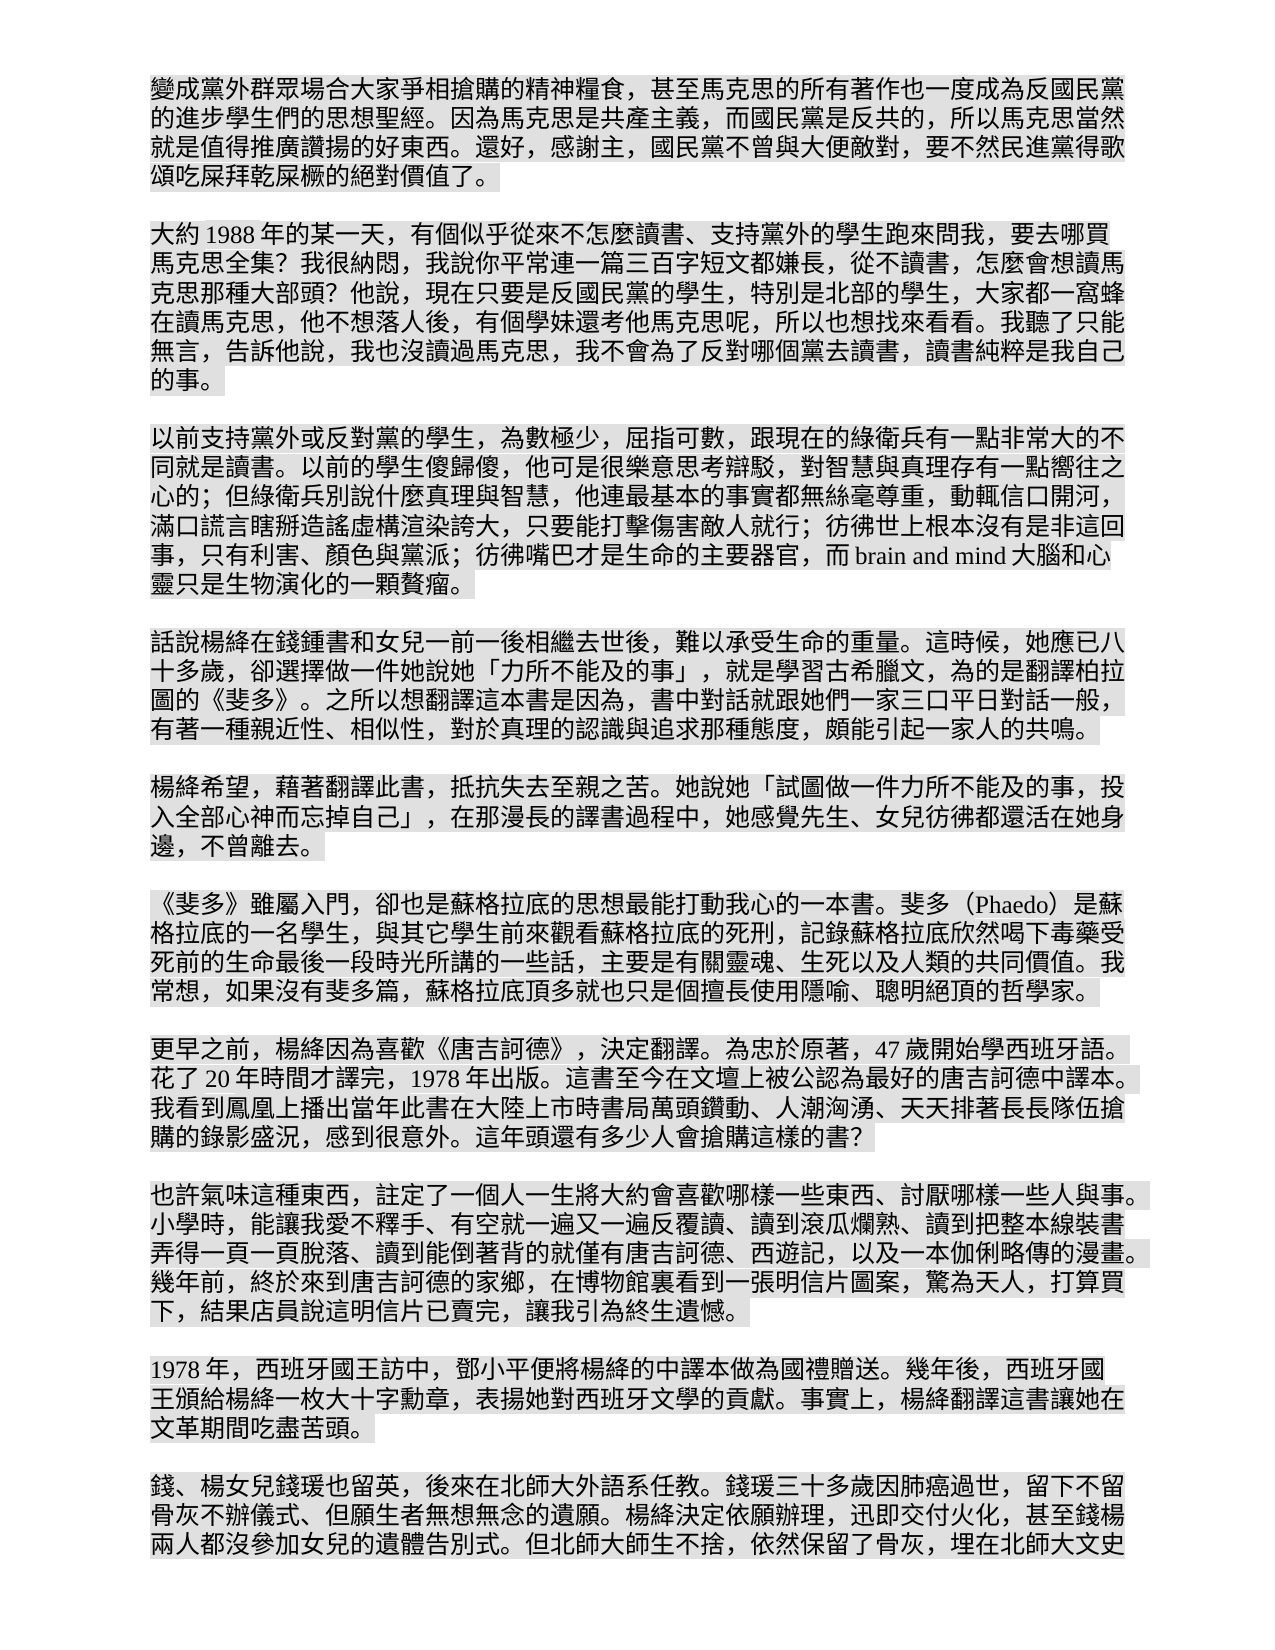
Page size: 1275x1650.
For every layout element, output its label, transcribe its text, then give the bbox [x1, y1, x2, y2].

text 人在外面，時間零碎，全是用手機斷斷續續寫的，想到什麼說什麼，上下沒個銜接。 比較起來，我對紅衛兵的敬意還要比綠色生物高出許多。大陸最近有個事業有成的紅衛兵，來到她高中校長的墳前懺悔，媒體普遍報導了這件事。那位校長在文革中被紅衛兵給活活弄死。 前些日子錄鳳凰時不小心看到錢鍾書與楊絳，只看了一小段，因我依然努力持續堅決抗拒接觸鳳凰的節目，只錄而不看，打算留給後人看，因為我還想剛強地活著。除了「冷暖人生」，「我的中國心」也是我的最愛之一。 錢鍾書和他太太楊絳文革中都被批鬥，戴上寫著「牛鬼蛇神」的白高帽盡情羞辱。若我沒記錯，錢鍾書和楊絳一同在牛津唸大學部，畢業後又轉往巴黎大學。就當年的政治台詞來講，估計就是中了資產階級西方帝國主義的毒。 有一回，楊絳被掐著脖子硬拖上臺戴白高帽接受人民逐條公審思想罪狀，錢鍾書當下擠出人群，不忍心在台下看。事後，楊絳非但沒有提起當時委屈，反倒說她覺得這些小孩（指紅衛兵）就像披著狼皮的羊，說他們內心是善良的。 對於仇人的這點胸襟，我倒是沒有。但是對於那些蠢血沸騰不擇手段的人，厭惡與輕蔑之餘，我對他們依然還帶著一點憐憫。同時我也能體會，就如夏目漱石所說，一個罪犯，若他能完整敘述自己過往人生整個歷程，毫無遺漏地描繪所有真實，那麼，不管他犯下的罪行如何巨大，所有罪惡將無法成立。法律刑罰自然還是要面對，但法外之罪已被洗清。 鳳凰播出楊絳的一段演講，她以一種聽起來相當愉悅的輕柔聲音對著聽眾說：「朋友們，同志們，錢鍾書年輕時曾對我說過一句心裡話。他說，『我志氣不大，但願竭畢生精力做做學問』，他當然知道自己不是有錢人家子弟，他首先先得有個職業圖生存，剩餘的精力才能用來做做學問，他的志願不大，卻也不小了。」 我聽到這話，十分感動，但也不知道自己是在感動什麼，約莫是我從那音調、措詞和往事微妙處聽出一些人生相似處。純粹好奇的人，可以看這裏，就看開頭前5分鐘。至於想不開的，不妨全集45分鐘把它看完。但我自己倒是寧可不看。 https://www.youtube.com/watch?v=qyFpVl_qcvA 大約三十年前就很喜歡錢鍾書，他寫的《圍城》反覆看了不知道多少遍，非常有趣幽默。圍城就是在黨外群眾演講場合買的。那時候的黨外，跟現在一樣，只要誰跟國民黨敵對，那他就是好人，誰跟國民黨要好，就是壞人。 那時的國民黨是反共的，所以黨外就宣傳說共產黨根本沒那麼壞，全是國民黨在唬人，人家共產黨又不是流氓黑道，怎麼可能隨便就打過來，我們根本不需要買武器，說什麼中共多可怕只是國民黨在騙選票。 如今，當共產黨逐漸變好了，開放了，改革了，文明許多了，民進唬爛黨卻反而開始努力妖魔化共產黨，妖魔化一個黨，選票還不夠，乾脆連所有中國人所有大陸同胞一起妖魔化。 同理，過去那些曾被國民黨查禁的大陸作家例如沈從文、魯迅、錢鍾書等等，自然也全部變成黨外群眾場合大家爭相搶購的精神糧食，甚至馬克思的所有著作也一度成為反國民黨的進步學生們的思想聖經。因為馬克思是共產主義，而國民黨是反共的，所以馬克思當然就是值得推廣讚揚的好東西。還好，感謝主，國民黨不曾與大便敵對，要不然民進黨得歌頌吃屎拜乾屎橛的絕對價值了。 大約1988年的某一天，有個似乎從來不怎麼讀書、支持黨外的學生跑來問我，要去哪買馬克思全集？我很納悶，我說你平常連一篇三百字短文都嫌長，從不讀書，怎麼會想讀馬克思那種大部頭？他說，現在只要是反國民黨的學生，特別是北部的學生，大家都一窩蜂在讀馬克思，他不想落人後，有個學妹還考他馬克思呢，所以也想找來看看。我聽了只能無言，告訴他說，我也沒讀過馬克思，我不會為了反對哪個黨去讀書，讀書純粹是我自己的事。 以前支持黨外或反對黨的學生，為數極少，屈指可數，跟現在的綠衛兵有一點非常大的不同就是讀書。以前的學生傻歸傻，他可是很樂意思考辯駁，對智慧與真理存有一點嚮往之心的；但綠衛兵別說什麼真理與智慧，他連最基本的事實都無絲毫尊重，動輒信口開河，滿口謊言瞎掰造謠虛構渲染誇大，只要能打擊傷害敵人就行；彷彿世上根本沒有是非這回事，只有利害、顏色與黨派；彷彿嘴巴才是生命的主要器官，而brain and mind大腦和心靈只是生物演化的一顆贅瘤。 話說楊絳在錢鍾書和女兒一前一後相繼去世後，難以承受生命的重量。這時候，她應已八十多歲，卻選擇做一件她說她「力所不能及的事」，就是學習古希臘文，為的是翻譯柏拉圖的《斐多》。之所以想翻譯這本書是因為，書中對話就跟她們一家三口平日對話一般，有著一種親近性、相似性，對於真理的認識與追求那種態度，頗能引起一家人的共鳴。 楊絳希望，藉著翻譯此書，抵抗失去至親之苦。她說她「試圖做一件力所不能及的事，投入全部心神而忘掉自己」，在那漫長的譯書過程中，她感覺先生、女兒彷彿都還活在她身邊，不曾離去。 《斐多》雖屬入門，卻也是蘇格拉底的思想最能打動我心的一本書。斐多（Phaedo）是蘇格拉底的一名學生，與其它學生前來觀看蘇格拉底的死刑，記錄蘇格拉底欣然喝下毒藥受死前的生命最後一段時光所講的一些話，主要是有關靈魂、生死以及人類的共同價值。我常想，如果沒有斐多篇，蘇格拉底頂多就也只是個擅長使用隱喻、聰明絕頂的哲學家。 更早之前，楊絳因為喜歡《唐吉訶德》，決定翻譯。為忠於原著，47歲開始學西班牙語。花了20年時間才譯完，1978年出版。這書至今在文壇上被公認為最好的唐吉訶德中譯本。我看到鳳凰上播出當年此書在大陸上市時書局萬頭鑽動、人潮洶湧、天天排著長長隊伍搶購的錄影盛況，感到很意外。這年頭還有多少人會搶購這樣的書？ 也許氣味這種東西，註定了一個人一生將大約會喜歡哪樣一些東西、討厭哪樣一些人與事。小學時，能讓我愛不釋手、有空就一遍又一遍反覆讀、讀到滾瓜爛熟、讀到把整本線裝書弄得一頁一頁脫落、讀到能倒著背的就僅有唐吉訶德、西遊記，以及一本伽俐略傳的漫畫。幾年前，終於來到唐吉訶德的家鄉，在博物館裏看到一張明信片圖案，驚為天人，打算買下，結果店員說這明信片已賣完，讓我引為終生遺憾。 1978年，西班牙國王訪中，鄧小平便將楊絳的中譯本做為國禮贈送。幾年後，西班牙國王頒給楊絳一枚大十字勳章，表揚她對西班牙文學的貢獻。事實上，楊絳翻譯這書讓她在文革期間吃盡苦頭。 錢、楊女兒錢瑗也留英，後來在北師大外語系任教。錢瑗三十多歲因肺癌過世，留下不留骨灰不辦儀式、但願生者無想無念的遺願。楊絳決定依願辦理，迅即交付火化，甚至錢楊兩人都沒參加女兒的遺體告別式。但北師大師生不捨，依然保留了骨灰，埋在北師大文史樓西側她女兒每天上學授課走過的一棵雪松下。 有一天，楊絳遠遠看到這棵雪松，她套用了蘇東坡一段悼亡詞如此說道：“從此老母斷腸處，明月下，長青樹”。 “從此老母斷腸處”，聽到這話，連我都想找眼淚瓶了。林間野地，城府舊宅，我的斷腸處可多了。 [150, 75, 1125, 1559]
